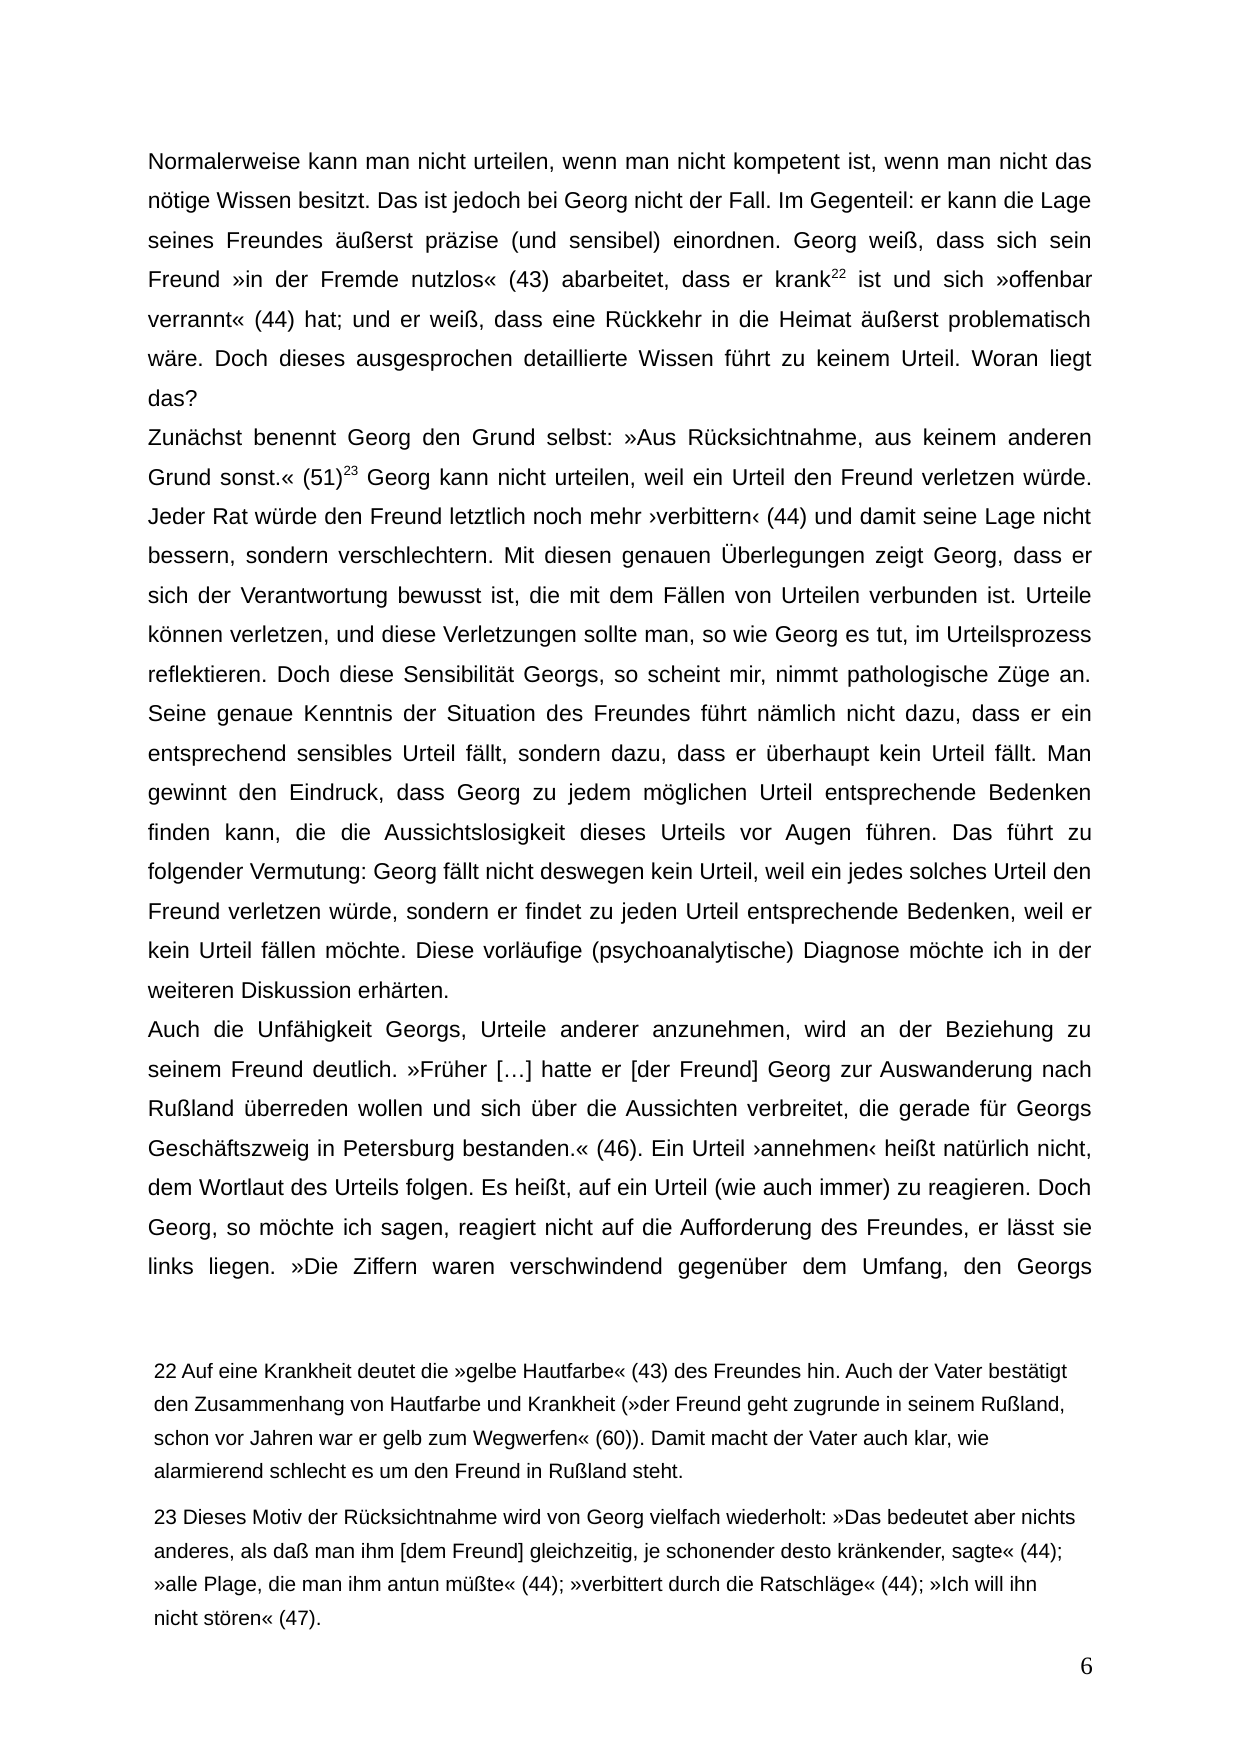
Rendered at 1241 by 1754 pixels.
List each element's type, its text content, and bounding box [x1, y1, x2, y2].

text Zunächst benennt Georg den Grund selbst: »Aus Rücksichtnahme, aus keinem anderen Grund sonst.« (51) Georg kann nicht urteilen, weil ein Urteil den Freund verletzen würde. Jeder Rat würde den Freund letztlich noch mehr ›verbittern‹ (44) und damit seine Lage nicht bessern, sondern verschlechtern. Mit diesen genauen Überlegungen zeigt Georg, dass er sich der Verantwortung bewusst ist, die mit dem Fällen von Urteilen verbunden ist. Urteile können verletzen, und diese Verletzungen sollte man, so wie Georg es tut, im Urteilsprozess reflektieren. Doch diese Sensibilität Georgs, so scheint mir, nimmt pathologische Züge an. Seine genaue Kenntnis der Situation des Freundes führt nämlich nicht dazu, dass er ein entsprechend sensibles Urteil fällt, sondern dazu, dass er überhaupt kein Urteil fällt. Man gewinnt den Eindruck, dass Georg zu jedem möglichen Urteil entsprechende Bedenken finden kann, die die Aussichtslosigkeit dieses Urteils vor Augen führen. Das führt zu folgender Vermutung: Georg fällt nicht deswegen kein Urteil, weil ein jedes solches Urteil den Freund verletzen würde, sondern er findet zu jeden Urteil entsprechende Bedenken, weil er kein Urteil fällen möchte. Diese vorläufige (psychoanalytische) Diagnose möchte ich in der weiteren Diskussion erhärten. [148, 424, 1093, 1003]
text Dieses Motiv der Rücksichtnahme wird von Georg vielfach wiederholt: »Das bedeutet aber nichts anderes, als daß man ihm [dem Freund] gleichzeitig, je schonender desto kränkender, sagte« (44); »alle Plage, die man ihm antun müßte« (44); »verbittert durch die Ratschläge« (44); »Ich will ihn nicht stören« (47). [148, 1500, 1093, 1636]
text Normalerweise kann man nicht urteilen, wenn man nicht kompetent ist, wenn man nicht das nötige Wissen besitzt. Das ist jedoch bei Georg nicht der Fall. Im Gegenteil: er kann die Lage seines Freundes äußerst präzise (und sensibel) einordnen. Georg weiß, dass sich sein Freund »in der Fremde nutzlos« (43) abarbeitet, dass er krank ist und sich »offenbar verrannt« (44) hat; und er weiß, dass eine Rückkehr in die Heimat äußerst problematisch wäre. Doch dieses ausgesprochen detaillierte Wissen führt zu keinem Urteil. Woran liegt das? [148, 148, 1093, 411]
text Auf eine Krankheit deutet die »gelbe Hautfarbe« (43) des Freundes hin. Auch der Vater bestätigt den Zusammenhang von Hautfarbe und Krankheit (»der Freund geht zugrunde in seinem Rußland, schon vor Jahren war er gelb zum Wegwerfen« (60)). Damit macht der Vater auch klar, wie alarmierend schlecht es um den Freund in Rußland steht. [148, 1354, 1093, 1489]
text Auch die Unfähigkeit Georgs, Urteile anderer anzunehmen, wird an der Beziehung zu seinem Freund deutlich. »Früher […] hatte er [der Freund] Georg zur Auswanderung nach Rußland überreden wollen und sich über die Aussichten verbreitet, die gerade für Georgs Geschäftszweig in Petersburg bestanden.« (46). Ein Urteil ›annehmen‹ heißt natürlich nicht, dem Wortlaut des Urteils folgen. Es heißt, auf ein Urteil (wie auch immer) zu reagieren. Doch Georg, so möchte ich sagen, reagiert nicht auf die Aufforderung des Freundes, er lässt sie links liegen. »Die Ziffern waren verschwindend gegenüber dem Umfang, den Georgs [148, 1016, 1093, 1279]
